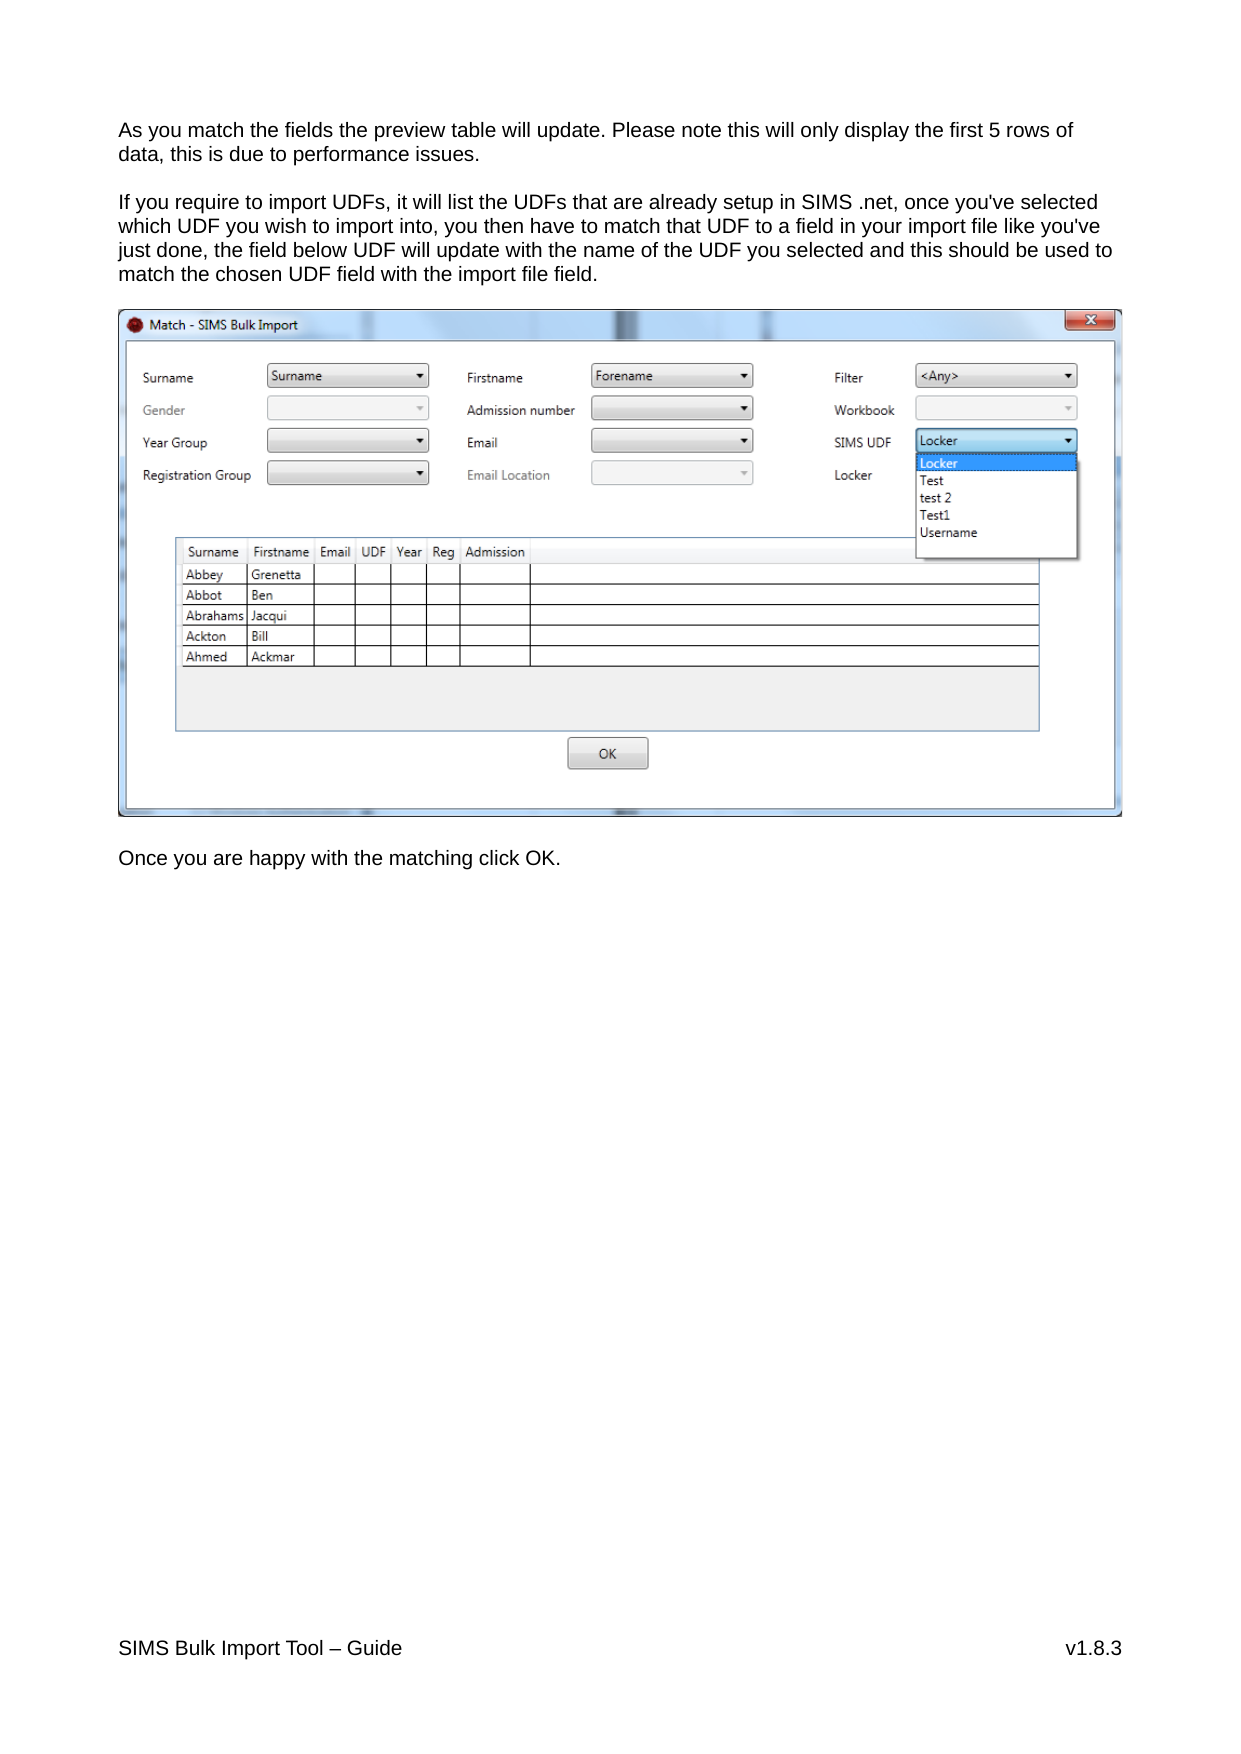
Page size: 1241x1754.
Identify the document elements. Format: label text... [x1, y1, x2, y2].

text Once you are happy with the matching click OK. [118, 846, 1122, 870]
text If you require to import UDFs, it will list the UDFs that are already setup in SIMS .net, once you've selected which UDF you wish to import into, you then have to match that UDF to a field in your import file like you've just done, the field below UDF will update with the name of the UDF you selected and this should be used to match the chosen UDF field with the import file field. [118, 190, 1122, 286]
text As you match the fields the preview table will update. Please note this will only display the first 5 rows of data, this is due to performance issues. [118, 118, 1122, 166]
